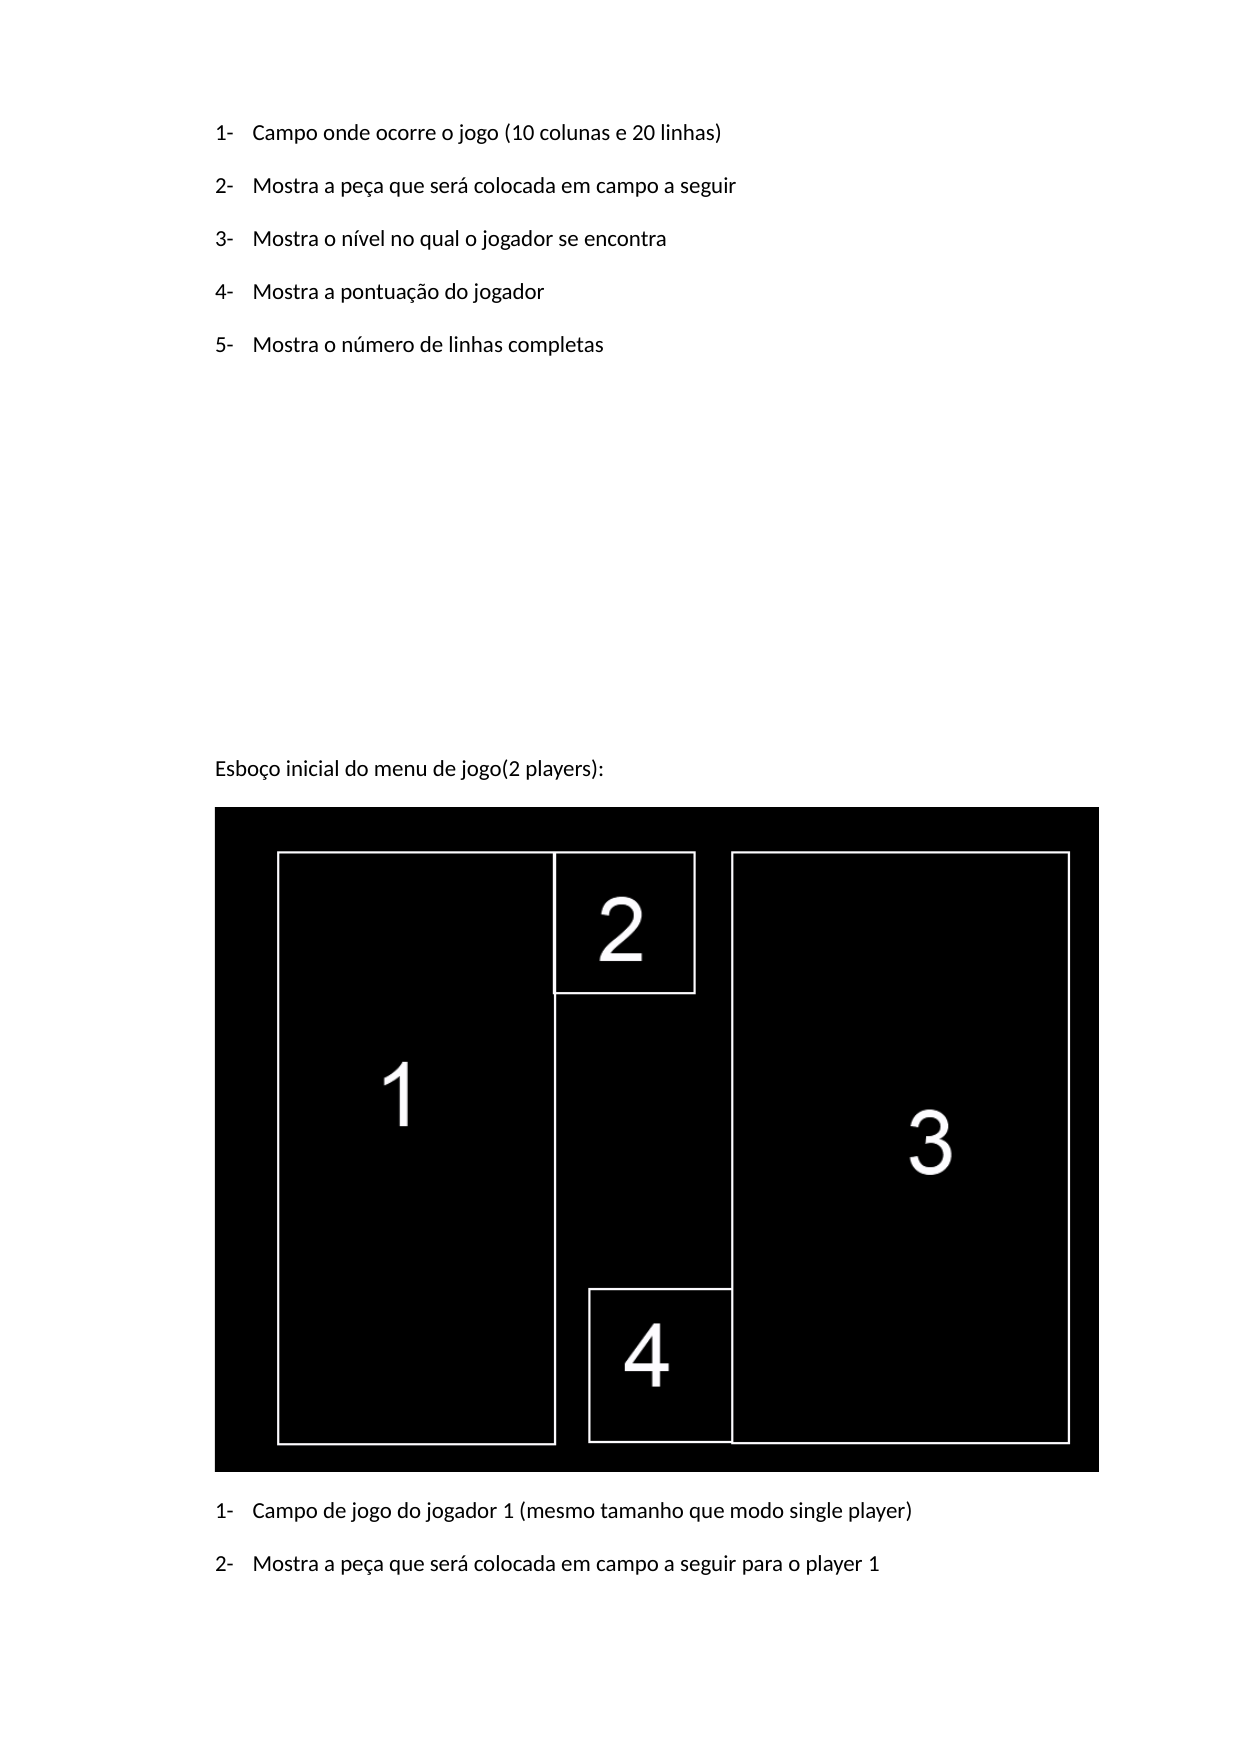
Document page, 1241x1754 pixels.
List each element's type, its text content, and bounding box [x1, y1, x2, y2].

list Campo onde ocorre o jogo (10 colunas e 20 linhas) [215, 118, 1063, 146]
text Esboço inicial do menu de jogo(2 players): [215, 754, 1063, 782]
list Mostra a peça que será colocada em campo a seguir para o player 1 [215, 1549, 1063, 1578]
list Mostra a pontuação do jogador [215, 277, 1063, 305]
list Mostra a peça que será colocada em campo a seguir [215, 171, 1063, 199]
list Mostra o nível no qual o jogador se encontra [215, 224, 1063, 252]
picture [214, 807, 1099, 1472]
list Campo de jogo do jogador 1 (mesmo tamanho que modo single player) [215, 1497, 1063, 1524]
list Mostra o número de linhas completas [215, 330, 1063, 358]
